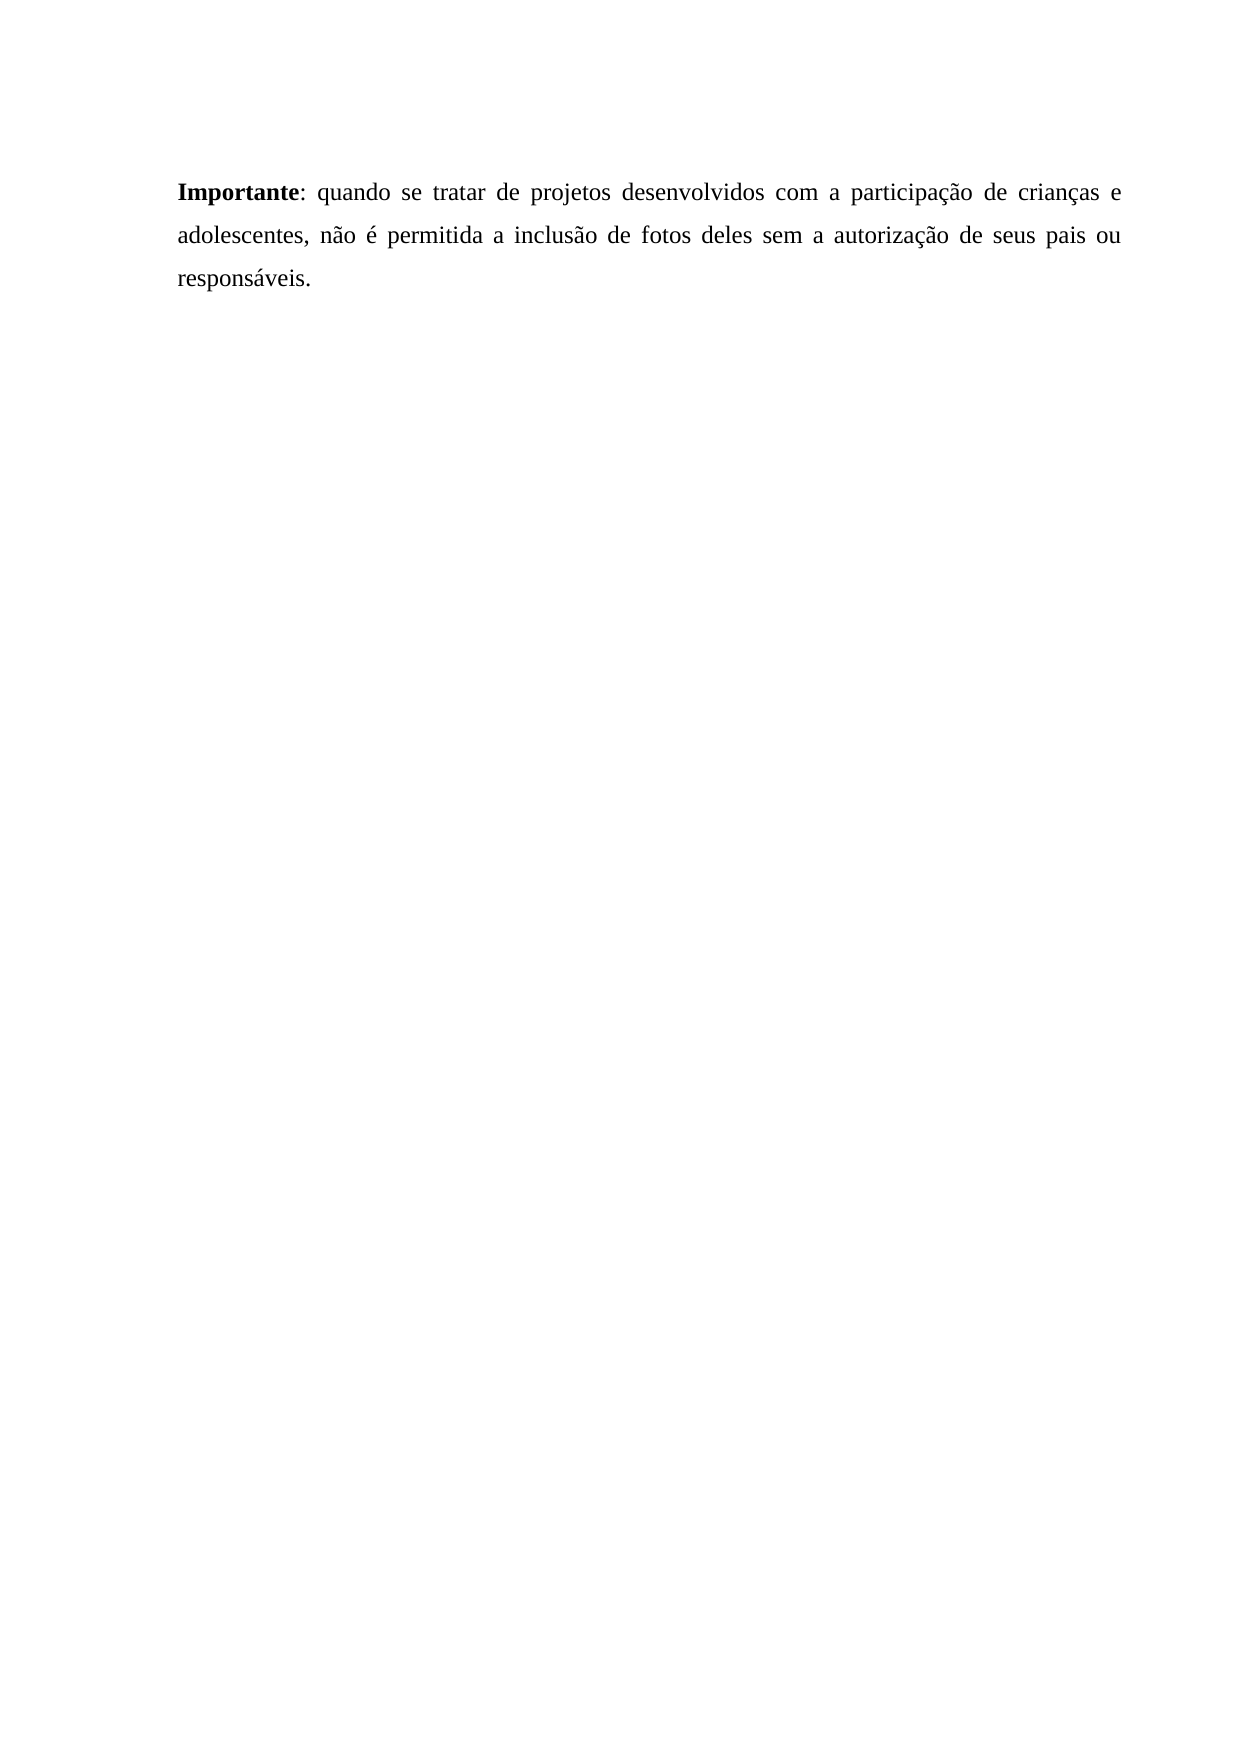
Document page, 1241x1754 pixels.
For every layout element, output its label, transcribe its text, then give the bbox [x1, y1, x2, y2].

text Importante: quando se tratar de projetos desenvolvidos com a participação de crianças e adolescentes, não é permitida a inclusão de fotos deles sem a autorização de seus pais ou responsáveis. [177, 177, 1122, 292]
